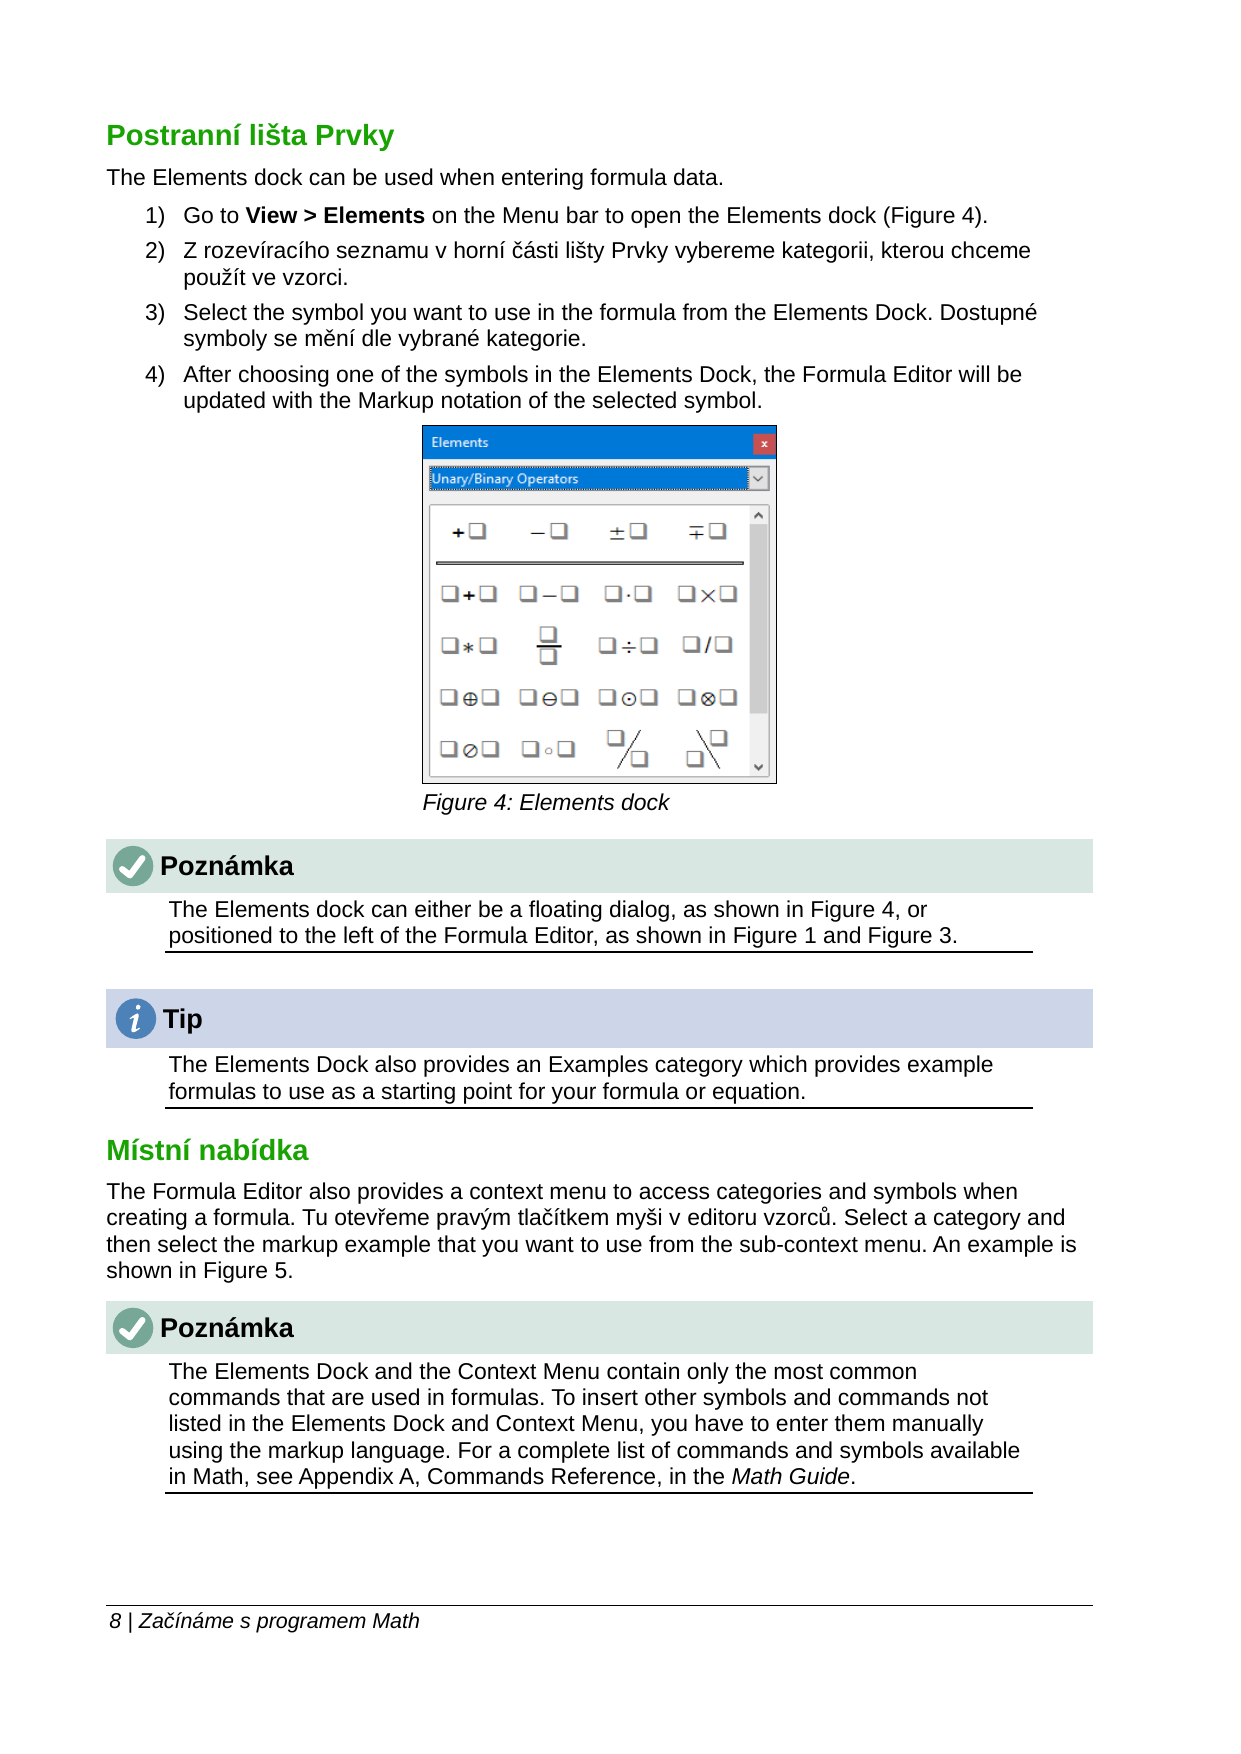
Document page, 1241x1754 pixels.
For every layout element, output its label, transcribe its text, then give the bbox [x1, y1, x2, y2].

subtitle Poznámka [106, 1301, 1093, 1354]
text The Elements dock can either be a floating dialog, as shown in Figure 4, or positioned to the left of the Formula Editor, as shown in Figure 1 and Figure 3. [165, 893, 1033, 951]
subtitle Poznámka [106, 839, 1093, 893]
text Figure 4: Elements dock [422, 784, 777, 816]
subtitle Postranní lišta Prvky [106, 118, 1093, 152]
subtitle Tip [106, 989, 1093, 1048]
text The Elements Dock also provides an Examples category which provides example formulas to use as a starting point for your formula or equation. [165, 1048, 1033, 1107]
text The Formula Editor also provides a context menu to access categories and symbols when creating a formula. Tu otevřeme pravým tlačítkem myši v editoru vzorců. Select a category and then select the markup example that you want to use from the sub-context menu. An example is shown in Figure 5. [106, 1178, 1093, 1283]
subtitle Místní nabídka [106, 1133, 1093, 1166]
list Go to View > Elements on the Menu bar to open the Elements dock (Figure 4). [165, 202, 1093, 229]
text The Elements dock can be used when entering formula data. [106, 163, 1093, 190]
list After choosing one of the symbols in the Elements Dock, the Formula Editor will be updated with the Markup notation of the selected symbol. [165, 361, 1093, 413]
picture [423, 426, 776, 783]
list Z rozevíracího seznamu v horní části lišty Prvky vybereme kategorii, kterou chceme použít ve vzorci. [165, 237, 1093, 290]
list Select the symbol you want to use in the formula from the Elements Dock. Dostupné symboly se mění dle vybrané kategorie. [165, 299, 1093, 352]
text The Elements Dock and the Context Menu contain only the most common commands that are used in formulas. To insert other symbols and commands not listed in the Elements Dock and Context Menu, you have to enter them manually using the markup language. For a complete list of commands and symbols available in Math, see Appendix A, Commands Reference, in the Math Guide. [165, 1354, 1033, 1492]
